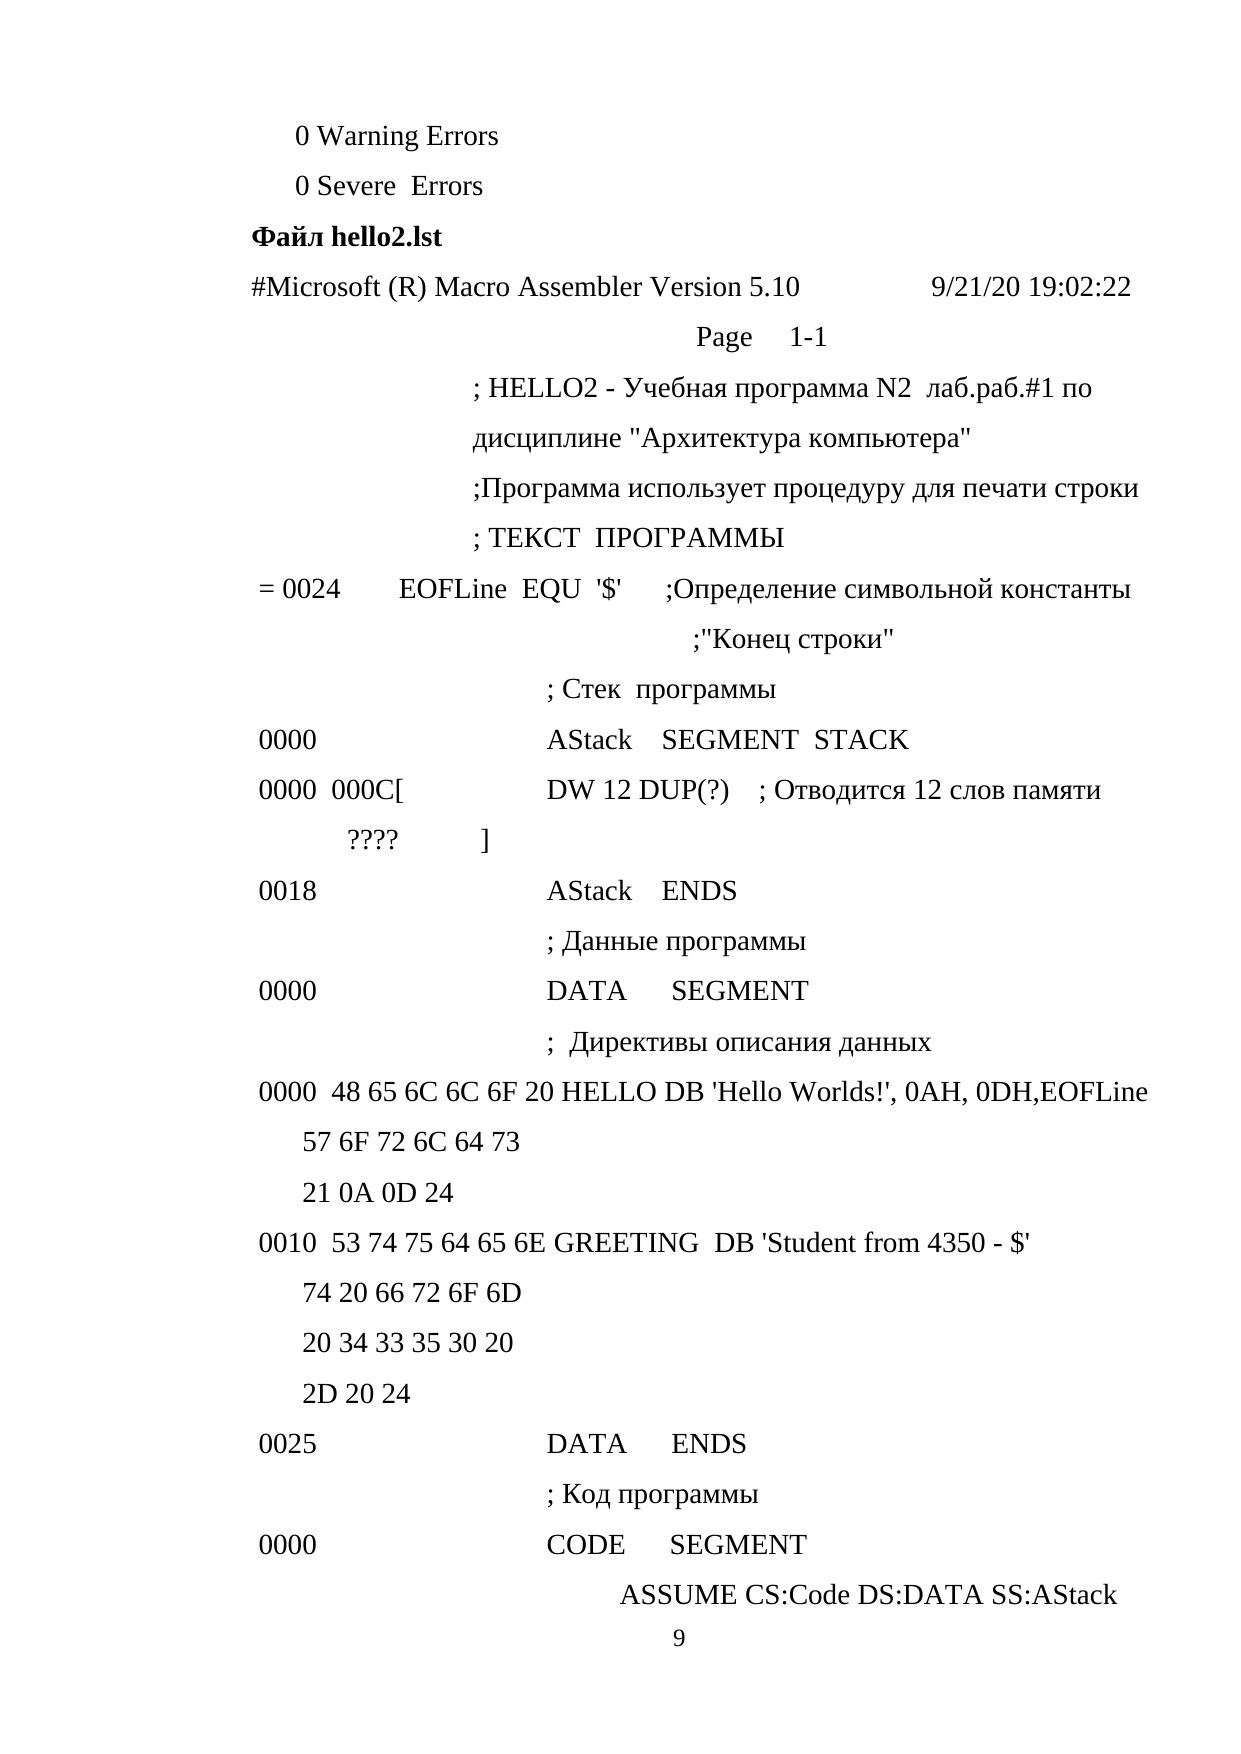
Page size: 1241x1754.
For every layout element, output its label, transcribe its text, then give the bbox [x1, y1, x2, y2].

text 0000 48 65 6C 6C 6F 20 HELLO DB 'Hello Worlds!', 0AH, 0DH,EOFLine [177, 1074, 1181, 1108]
text 0 Severe Errors [177, 168, 1181, 202]
text 0025 DATA ENDS [177, 1426, 1181, 1460]
text ;"Конец строки" [177, 621, 1181, 655]
text 0000 000C[ DW 12 DUP(?) ; Отводится 12 слов памяти [177, 772, 1181, 806]
text = 0024 EOFLine EQU '$' ;Определение символьной константы [177, 571, 1181, 604]
text ; Код программы [177, 1477, 1181, 1510]
text 0000 CODE SEGMENT [177, 1527, 1181, 1560]
text дисциплине "Архитектура компьютера" [177, 420, 1181, 453]
text Файл hello2.lst [177, 219, 1181, 252]
text 2D 20 24 [177, 1376, 1181, 1409]
text #Microsoft (R) Macro Assembler Version 5.10 9/21/20 19:02:22 [177, 269, 1181, 303]
text ; Директивы описания данных [177, 1024, 1181, 1057]
text ; HELLO2 - Учебная программа N2 лаб.раб.#1 по [177, 370, 1181, 403]
text 21 0A 0D 24 [177, 1175, 1181, 1208]
text 0000 DATA SEGMENT [177, 973, 1181, 1007]
text 0010 53 74 75 64 65 6E GREETING DB 'Student from 4350 - $' [177, 1225, 1181, 1258]
text ; Стек программы [177, 672, 1181, 705]
text 20 34 33 35 30 20 [177, 1326, 1181, 1359]
text Page 1-1 [177, 319, 1181, 353]
text 0000 AStack SEGMENT STACK [177, 722, 1181, 755]
text ???? ] [177, 822, 1181, 856]
text ;Программа использует процедуру для печати строки [177, 470, 1181, 504]
text 0 Warning Errors [177, 118, 1181, 152]
text 57 6F 72 6C 64 73 [177, 1124, 1181, 1158]
text ; ТЕКСТ ПРОГРАММЫ [177, 521, 1181, 554]
text 0018 AStack ENDS [177, 873, 1181, 906]
text ; Данные программы [177, 923, 1181, 957]
text 74 20 66 72 6F 6D [177, 1275, 1181, 1309]
text ASSUME CS:Code DS:DATA SS:AStack [177, 1577, 1181, 1611]
